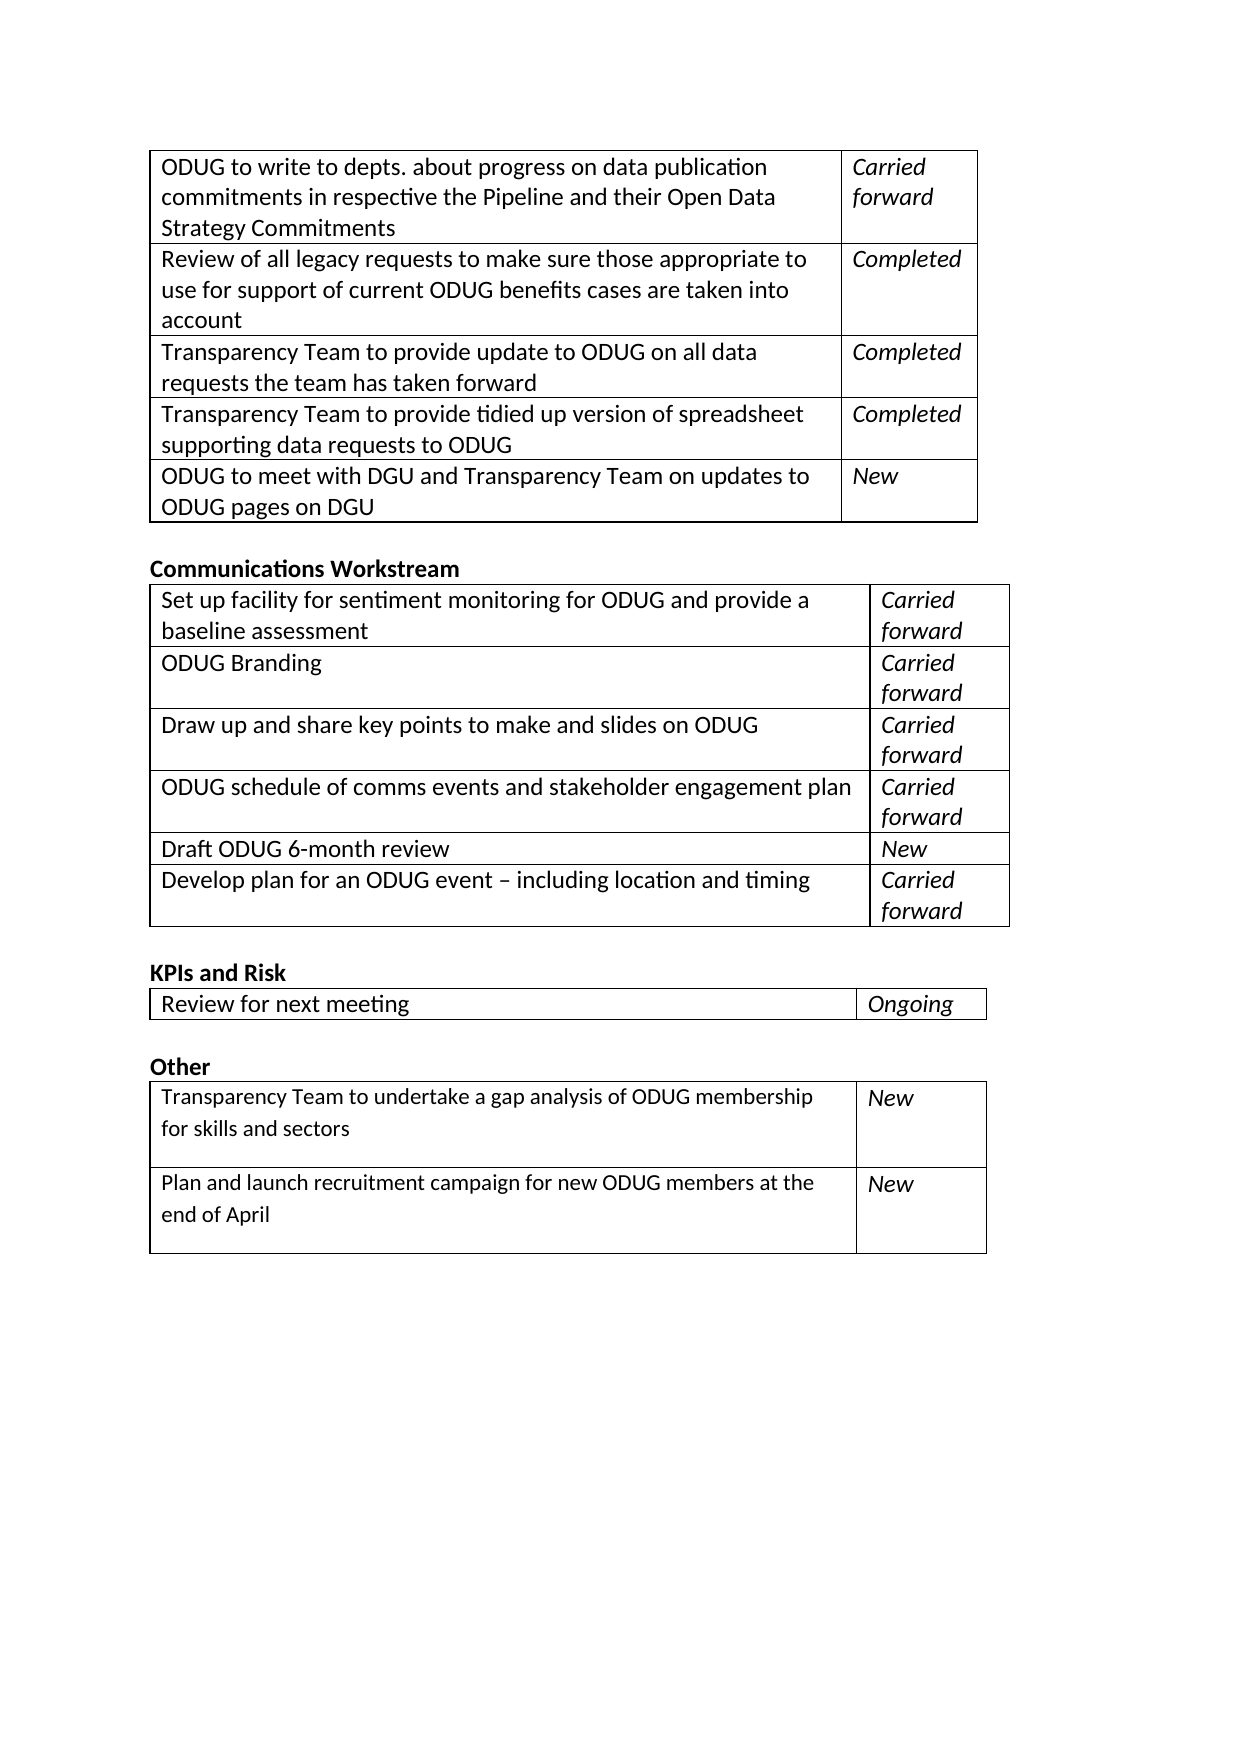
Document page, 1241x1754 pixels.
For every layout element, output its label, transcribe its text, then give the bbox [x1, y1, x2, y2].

table_cell New [871, 833, 1009, 863]
table_cell Completed [842, 398, 977, 459]
table_cell ODUG to write to depts. about progress on data publication commitments in respective the Pipeline and their Open Data Strategy Commitments [151, 151, 841, 243]
table_cell Draft ODUG 6-month review [151, 833, 869, 863]
table_cell ODUG schedule of comms events and stakeholder engagement plan [151, 771, 869, 832]
table_cell Draw up and share key points to make and slides on ODUG [151, 709, 869, 770]
table_cell Plan and launch recruitment campaign for new ODUG members at the end of April [151, 1168, 856, 1253]
table_cell New [842, 460, 977, 521]
table_header Review for next meeting [151, 989, 856, 1019]
table_cell Transparency Team to provide tidied up version of spreadsheet supporting data requests to ODUG [151, 398, 841, 459]
text Other [150, 1051, 1090, 1081]
table_header Carried forward [871, 585, 1009, 646]
table_header Set up facility for sentiment monitoring for ODUG and provide a baseline assessment [151, 585, 869, 646]
table_cell Completed [842, 336, 977, 397]
text KPIs and Risk [150, 957, 1090, 988]
table_cell Carried forward [842, 151, 977, 243]
table_cell Carried forward [871, 865, 1009, 926]
table_cell Carried forward [871, 771, 1009, 832]
table_cell Carried forward [871, 647, 1009, 708]
table_cell Review of all legacy requests to make sure those appropriate to use for support of current ODUG benefits cases are taken into account [151, 244, 841, 335]
table_cell ODUG Branding [151, 647, 869, 708]
table_cell Develop plan for an ODUG event – including location and timing [151, 865, 869, 926]
text Communications Workstream [150, 553, 1090, 583]
table_cell ODUG to meet with DGU and Transparency Team on updates to ODUG pages on DGU [151, 460, 841, 521]
table_header Ongoing [857, 989, 986, 1019]
table_cell New [857, 1168, 986, 1253]
table_cell Carried forward [871, 709, 1009, 770]
table_header Transparency Team to undertake a gap analysis of ODUG membership for skills and sectors [151, 1082, 856, 1167]
table_header New [857, 1082, 986, 1167]
table_cell Transparency Team to provide update to ODUG on all data requests the team has taken forward [151, 336, 841, 397]
table_cell Completed [842, 244, 977, 335]
